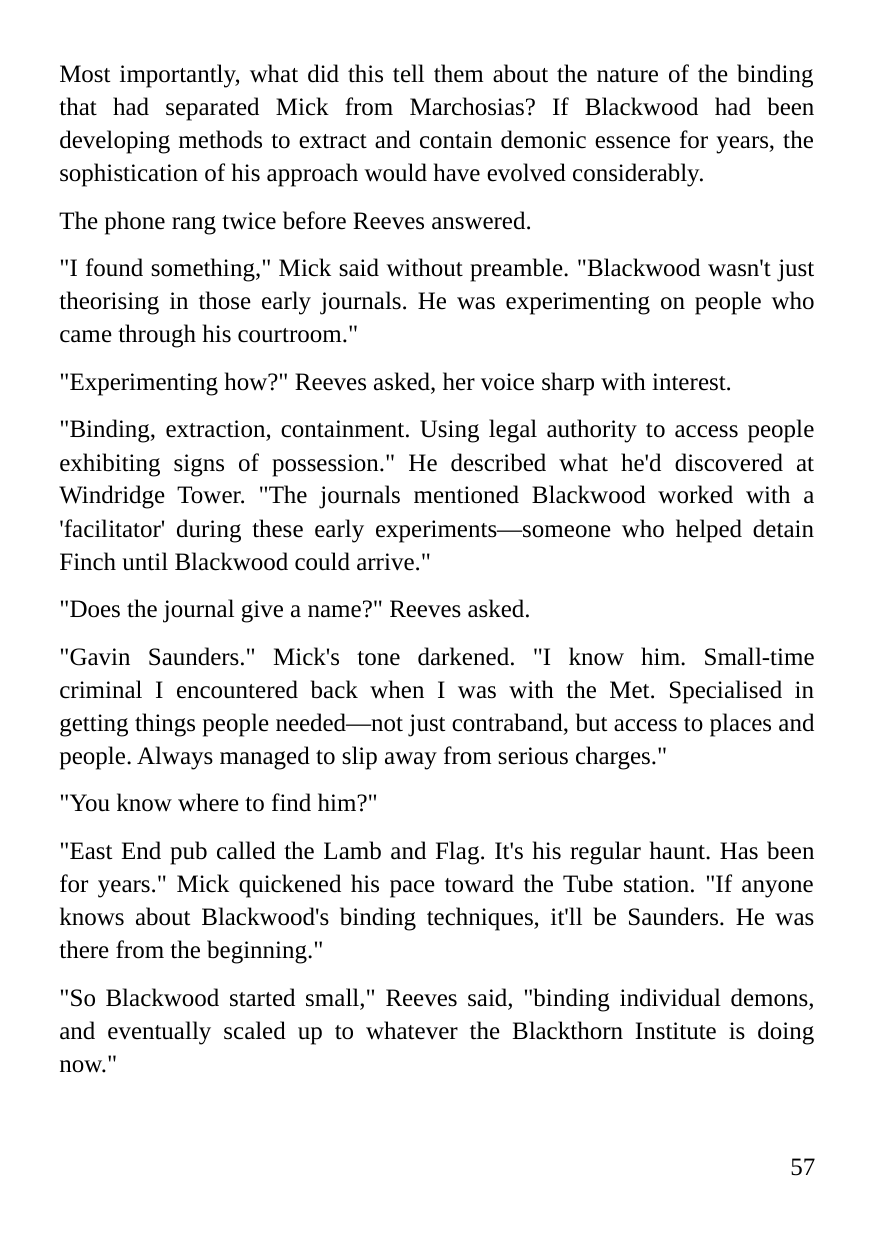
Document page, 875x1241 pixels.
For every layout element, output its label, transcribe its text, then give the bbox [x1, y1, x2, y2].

text "So Blackwood started small," Reeves said, "binding individual demons, and eventually scaled up to whatever the Blackthorn Institute is doing now." [59, 983, 815, 1078]
text "Binding, extraction, containment. Using legal authority to access people exhibiting signs of possession." He described what he'd discovered at Windridge Tower. "The journals mentioned Blackwood worked with a 'facilitator' during these early experiments—someone who helped detain Finch until Blackwood could arrive." [59, 414, 815, 575]
text "I found something," Mick said without preamble. "Blackwood wasn't just theorising in those early journals. He was experimenting on people who came through his courtroom." [59, 253, 815, 348]
text The phone rang twice before Reeves answered. [59, 206, 815, 234]
text "You know where to find him?" [59, 788, 815, 817]
text "East End pub called the Lamb and Flag. It's his regular haunt. Has been for years." Mick quickened his pace toward the Tube station. "If anyone knows about Blackwood's binding techniques, it'll be Saunders. He was there from the beginning." [59, 836, 815, 964]
text "Experimenting how?" Reeves asked, her voice sharp with interest. [59, 367, 815, 396]
text "Does the journal give a name?" Reeves asked. [59, 594, 815, 623]
text "Gavin Saunders." Mick's tone darkened. "I know him. Small-time criminal I encountered back when I was with the Met. Specialised in getting things people needed—not just contraband, but access to places and people. Always managed to slip away from serious charges." [59, 642, 815, 770]
text Most importantly, what did this tell them about the nature of the binding that had separated Mick from Marchosias? If Blackwood had been developing methods to extract and contain demonic essence for years, the sophistication of his approach would have evolved considerably. [59, 59, 815, 187]
